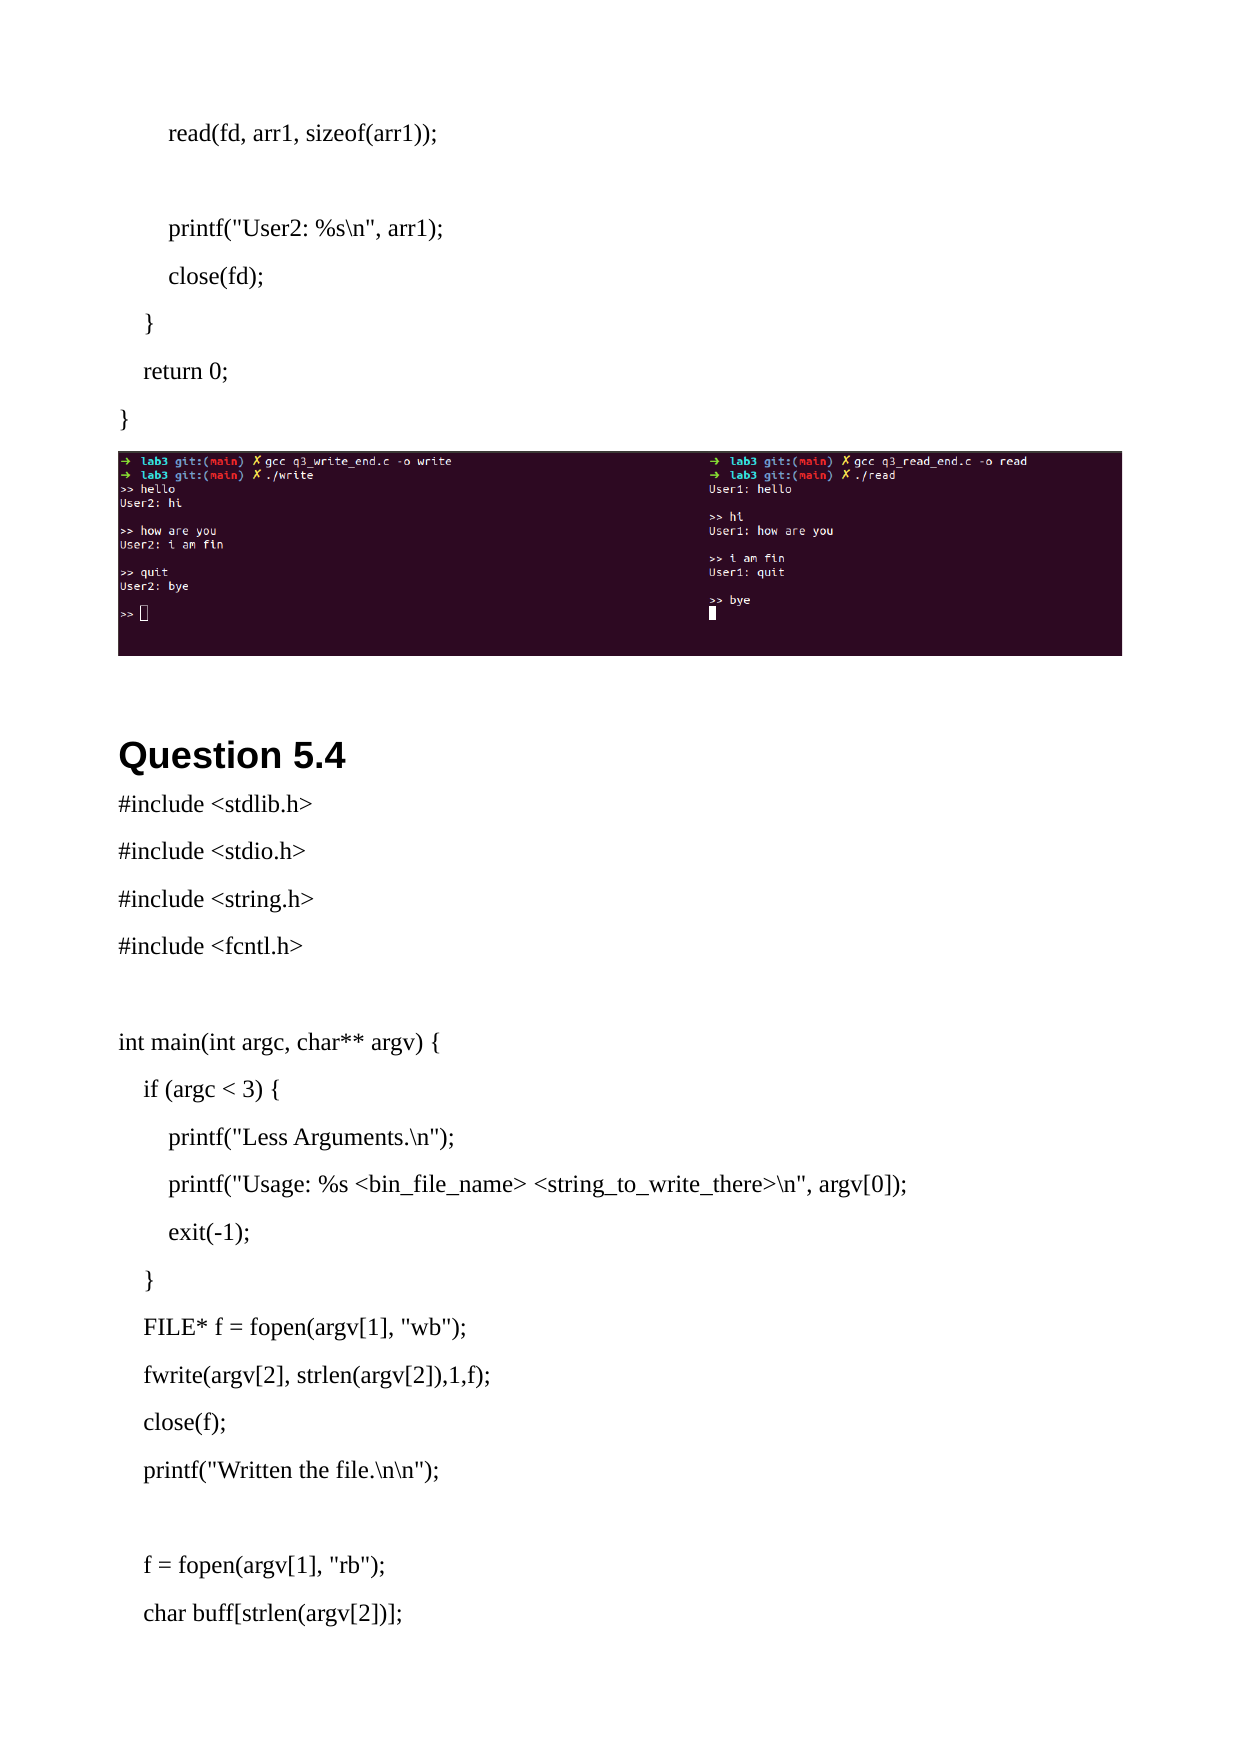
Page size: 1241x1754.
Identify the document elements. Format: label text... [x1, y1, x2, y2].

text } [118, 308, 1122, 337]
text exit(-1); [118, 1217, 1122, 1246]
text #include <fcntl.h> [118, 931, 1122, 960]
text fwrite(argv[2], strlen(argv[2]),1,f); [118, 1360, 1122, 1389]
text printf("User2: %s\n", arr1); [118, 213, 1122, 242]
text printf("Less Arguments.\n"); [118, 1122, 1122, 1151]
subtitle Question 5.4 [118, 732, 1122, 776]
text printf("Usage: %s <bin_file_name> <string_to_write_there>\n", argv[0]); [118, 1169, 1122, 1198]
text close(f); [118, 1407, 1122, 1436]
text } [118, 1265, 1122, 1293]
text f = fopen(argv[1], "rb"); [118, 1550, 1122, 1579]
text if (argc < 3) { [118, 1074, 1122, 1103]
text FILE* f = fopen(argv[1], "wb"); [118, 1312, 1122, 1341]
text #include <string.h> [118, 884, 1122, 913]
text read(fd, arr1, sizeof(arr1)); [118, 118, 1122, 147]
text #include <stdio.h> [118, 836, 1122, 865]
text int main(int argc, char** argv) { [118, 1027, 1122, 1055]
text return 0; [118, 356, 1122, 385]
text close(fd); [118, 261, 1122, 290]
text printf("Written the file.\n\n"); [118, 1455, 1122, 1484]
text #include <stdlib.h> [118, 789, 1122, 817]
text char buff[strlen(argv[2])]; [118, 1598, 1122, 1627]
picture [118, 451, 1123, 656]
text } [118, 404, 1122, 432]
